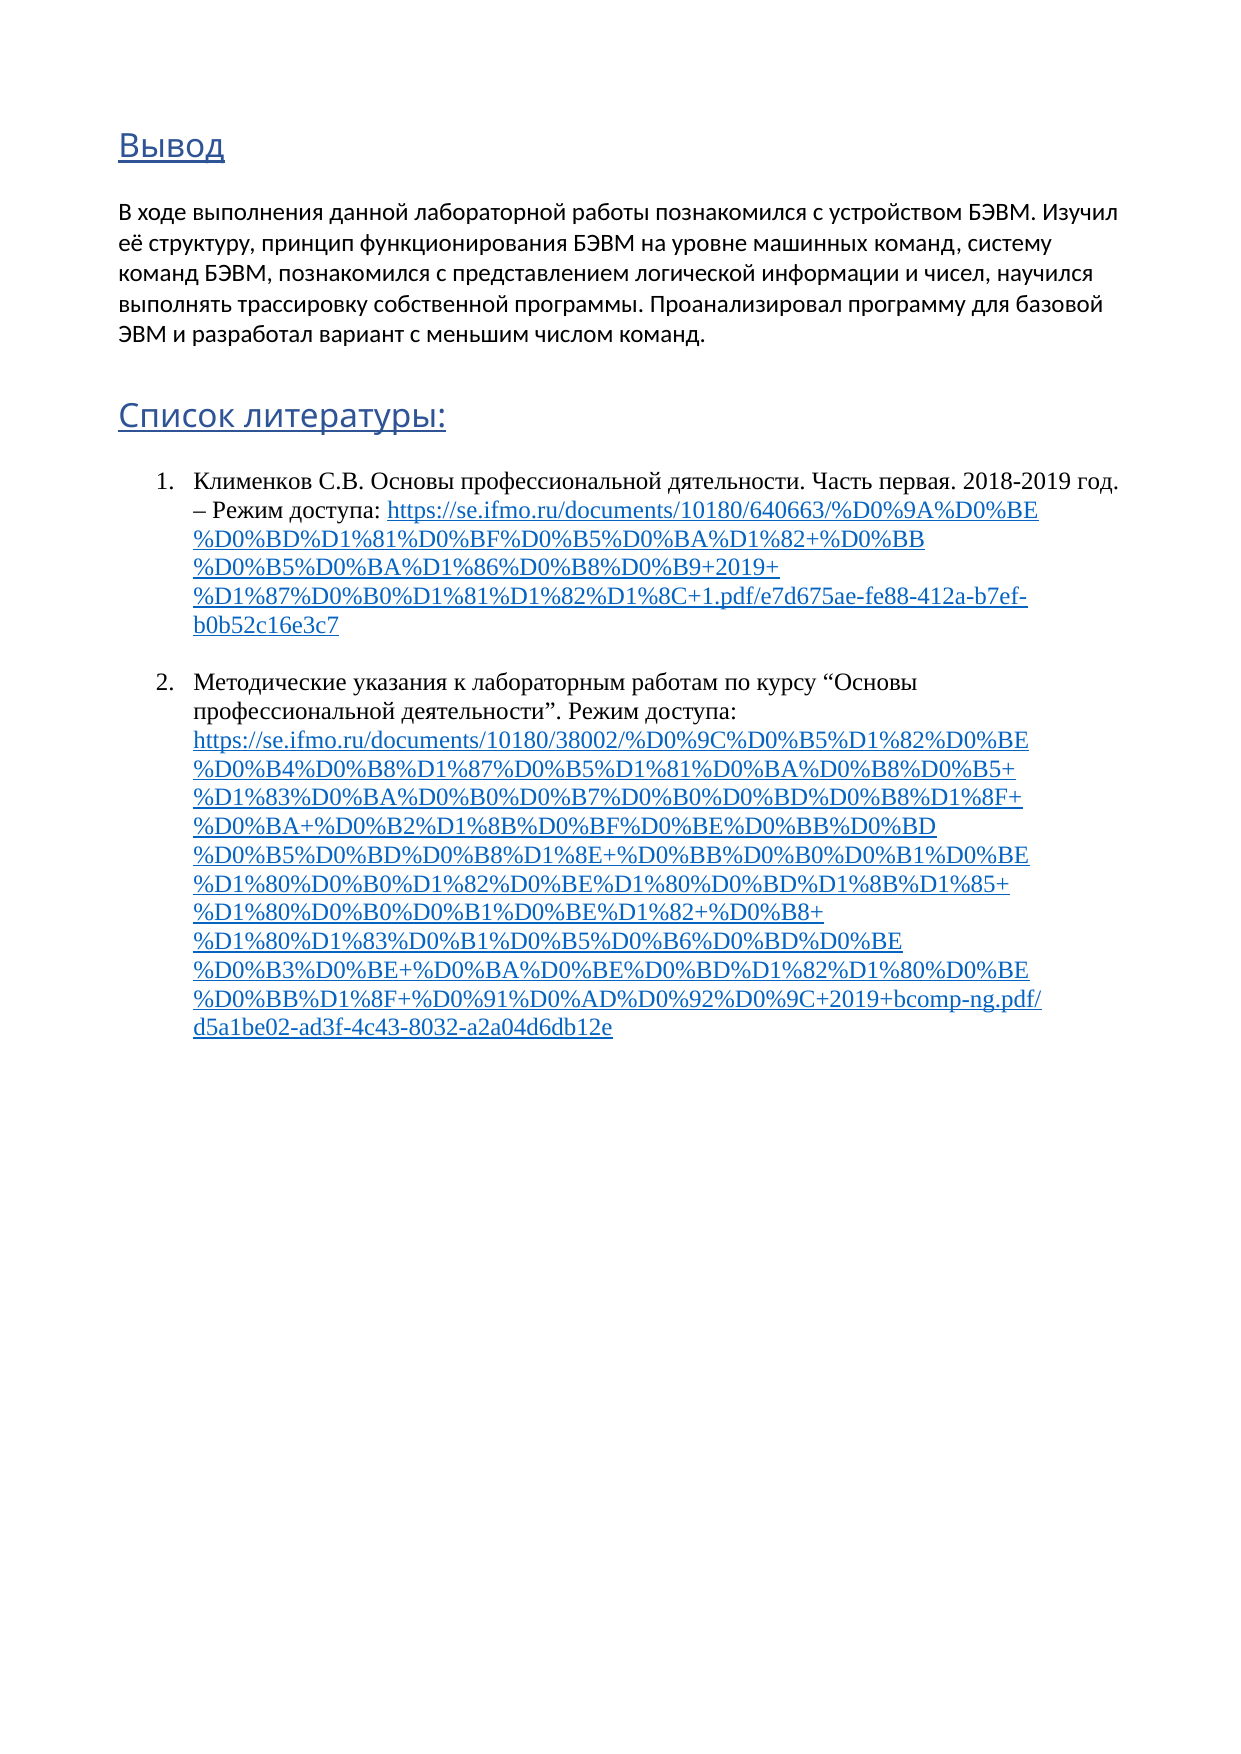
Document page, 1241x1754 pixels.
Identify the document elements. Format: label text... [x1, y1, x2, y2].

text В ходе выполнения данной лабораторной работы познакомился с устройством БЭВМ. Изучил её структуру, принцип функционирования БЭВМ на уровне машинных команд, систему команд БЭВМ, познакомился с представлением логической информации и чисел, научился выполнять трассировку собственной программы. Проанализировал программу для базовой ЭВМ и разработал вариант с меньшим числом команд. [118, 196, 1122, 349]
list Методические указания к лабораторным работам по курсу “Основы профессиональной деятельности”. Режим доступа: [156, 667, 1122, 725]
list Клименков С.В. Основы профессиональной дятельности. Часть первая. 2018-2019 год. – Режим доступа: https://se.ifmo.ru/documents/10180/640663/%D0%9A%D0%BE%D0%BD%D1%81%D0%BF%D0%B5%D0%BA%D1%82+%D0%BB%D0%B5%D0%BA%D1%86%D0%B8%D0%B9+2019+%D1%87%D0%B0%D1%81%D1%82%D1%8C+1.pdf/e7d675ae-fe88-412a-b7ef-b0b52c16e3c7 [156, 466, 1122, 639]
subtitle Список литературы: [118, 392, 1122, 437]
subtitle Вывод [118, 122, 1122, 168]
list https://se.ifmo.ru/documents/10180/38002/%D0%9C%D0%B5%D1%82%D0%BE%D0%B4%D0%B8%D1%87%D0%B5%D1%81%D0%BA%D0%B8%D0%B5+%D1%83%D0%BA%D0%B0%D0%B7%D0%B0%D0%BD%D0%B8%D1%8F+%D0%BA+%D0%B2%D1%8B%D0%BF%D0%BE%D0%BB%D0%BD%D0%B5%D0%BD%D0%B8%D1%8E+%D0%BB%D0%B0%D0%B1%D0%BE%D1%80%D0%B0%D1%82%D0%BE%D1%80%D0%BD%D1%8B%D1%85+%D1%80%D0%B0%D0%B1%D0%BE%D1%82+%D0%B8+%D1%80%D1%83%D0%B1%D0%B5%D0%B6%D0%BD%D0%BE%D0%B3%D0%BE+%D0%BA%D0%BE%D0%BD%D1%82%D1%80%D0%BE%D0%BB%D1%8F+%D0%91%D0%AD%D0%92%D0%9C+2019+bcomp-ng.pdf/d5a1be02-ad3f-4c43-8032-a2a04d6db12e [193, 725, 1122, 1041]
